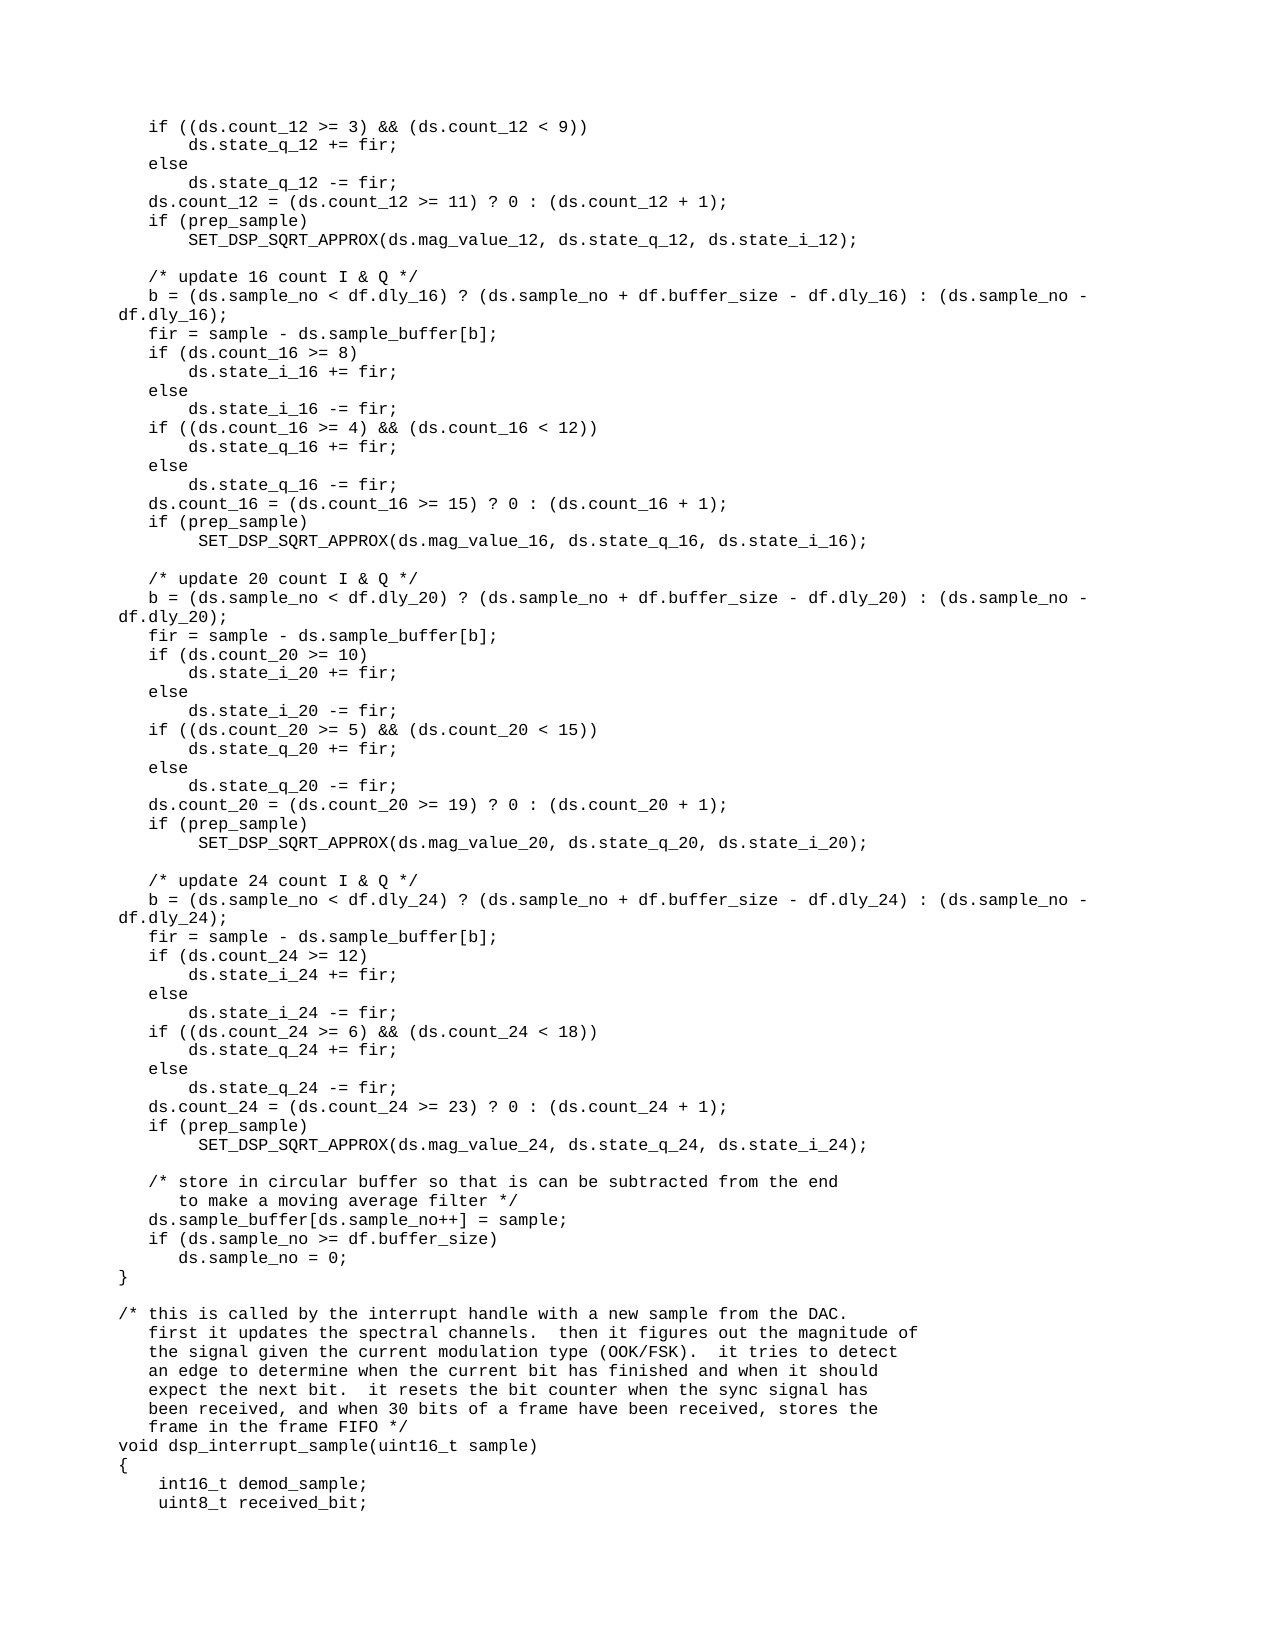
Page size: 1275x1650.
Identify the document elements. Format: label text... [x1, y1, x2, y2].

text ds.state_i_16 += fir; [118, 363, 1157, 382]
text ds.count_16 = (ds.count_16 >= 15) ? 0 : (ds.count_16 + 1); [118, 495, 1157, 514]
text ds.state_i_16 -= fir; [118, 401, 1157, 420]
text fir = sample - ds.sample_buffer[b]; [118, 326, 1157, 344]
text /* this is called by the interrupt handle with a new sample from the DAC. [118, 1306, 1157, 1325]
text ds.sample_buffer[ds.sample_no++] = sample; [118, 1212, 1157, 1231]
text } [118, 1268, 1157, 1287]
text if ((ds.count_12 >= 3) && (ds.count_12 < 9)) [118, 118, 1157, 137]
text else [118, 985, 1157, 1004]
text first it updates the spectral channels. then it figures out the magnitude of [118, 1325, 1157, 1344]
text if ((ds.count_16 >= 4) && (ds.count_16 < 12)) [118, 420, 1157, 439]
text ds.state_i_20 += fir; [118, 665, 1157, 684]
text /* store in circular buffer so that is can be subtracted from the end [118, 1174, 1157, 1193]
text ds.count_12 = (ds.count_12 >= 11) ? 0 : (ds.count_12 + 1); [118, 193, 1157, 212]
text ds.state_q_16 += fir; [118, 439, 1157, 457]
text fir = sample - ds.sample_buffer[b]; [118, 627, 1157, 646]
text the signal given the current modulation type (OOK/FSK). it tries to detect [118, 1344, 1157, 1362]
text if ((ds.count_20 >= 5) && (ds.count_20 < 15)) [118, 721, 1157, 740]
text b = (ds.sample_no < df.dly_20) ? (ds.sample_no + df.buffer_size - df.dly_20) : (ds.sample_no - df.dly_20); [118, 589, 1157, 627]
text if (prep_sample) [118, 212, 1157, 231]
text else [118, 1061, 1157, 1080]
text b = (ds.sample_no < df.dly_24) ? (ds.sample_no + df.buffer_size - df.dly_24) : (ds.sample_no - df.dly_24); [118, 891, 1157, 929]
text ds.state_q_24 -= fir; [118, 1080, 1157, 1098]
text SET_DSP_SQRT_APPROX(ds.mag_value_16, ds.state_q_16, ds.state_i_16); [118, 533, 1157, 552]
text else [118, 156, 1157, 175]
text uint8_t received_bit; [118, 1494, 1157, 1513]
text if (prep_sample) [118, 1117, 1157, 1136]
text ds.state_q_24 += fir; [118, 1042, 1157, 1061]
text to make a moving average filter */ [118, 1193, 1157, 1212]
text /* update 20 count I & Q */ [118, 571, 1157, 589]
text if ((ds.count_24 >= 6) && (ds.count_24 < 18)) [118, 1023, 1157, 1042]
text int16_t demod_sample; [118, 1476, 1157, 1494]
text ds.state_i_24 += fir; [118, 967, 1157, 985]
text if (ds.sample_no >= df.buffer_size) [118, 1231, 1157, 1249]
text if (ds.count_20 >= 10) [118, 646, 1157, 665]
text else [118, 684, 1157, 703]
text SET_DSP_SQRT_APPROX(ds.mag_value_20, ds.state_q_20, ds.state_i_20); [118, 834, 1157, 853]
text ds.state_q_20 -= fir; [118, 778, 1157, 797]
text expect the next bit. it resets the bit counter when the sync signal has [118, 1381, 1157, 1400]
text an edge to determine when the current bit has finished and when it should [118, 1362, 1157, 1381]
text void dsp_interrupt_sample(uint16_t sample) [118, 1438, 1157, 1457]
text else [118, 759, 1157, 778]
text ds.state_i_20 -= fir; [118, 703, 1157, 721]
text if (prep_sample) [118, 514, 1157, 533]
text frame in the frame FIFO */ [118, 1419, 1157, 1438]
text if (ds.count_16 >= 8) [118, 344, 1157, 363]
text b = (ds.sample_no < df.dly_16) ? (ds.sample_no + df.buffer_size - df.dly_16) : (ds.sample_no - df.dly_16); [118, 288, 1157, 326]
text SET_DSP_SQRT_APPROX(ds.mag_value_12, ds.state_q_12, ds.state_i_12); [118, 231, 1157, 250]
text ds.count_20 = (ds.count_20 >= 19) ? 0 : (ds.count_20 + 1); [118, 797, 1157, 816]
text /* update 16 count I & Q */ [118, 269, 1157, 288]
text been received, and when 30 bits of a frame have been received, stores the [118, 1400, 1157, 1419]
text ds.state_q_12 -= fir; [118, 175, 1157, 193]
text ds.sample_no = 0; [118, 1249, 1157, 1268]
text else [118, 382, 1157, 401]
text else [118, 457, 1157, 476]
text ds.state_q_20 += fir; [118, 740, 1157, 759]
text { [118, 1457, 1157, 1476]
text SET_DSP_SQRT_APPROX(ds.mag_value_24, ds.state_q_24, ds.state_i_24); [118, 1136, 1157, 1155]
text ds.count_24 = (ds.count_24 >= 23) ? 0 : (ds.count_24 + 1); [118, 1098, 1157, 1117]
text if (prep_sample) [118, 816, 1157, 834]
text /* update 24 count I & Q */ [118, 872, 1157, 891]
text ds.state_q_16 -= fir; [118, 476, 1157, 495]
text if (ds.count_24 >= 12) [118, 948, 1157, 967]
text fir = sample - ds.sample_buffer[b]; [118, 929, 1157, 948]
text ds.state_q_12 += fir; [118, 137, 1157, 156]
text ds.state_i_24 -= fir; [118, 1004, 1157, 1023]
